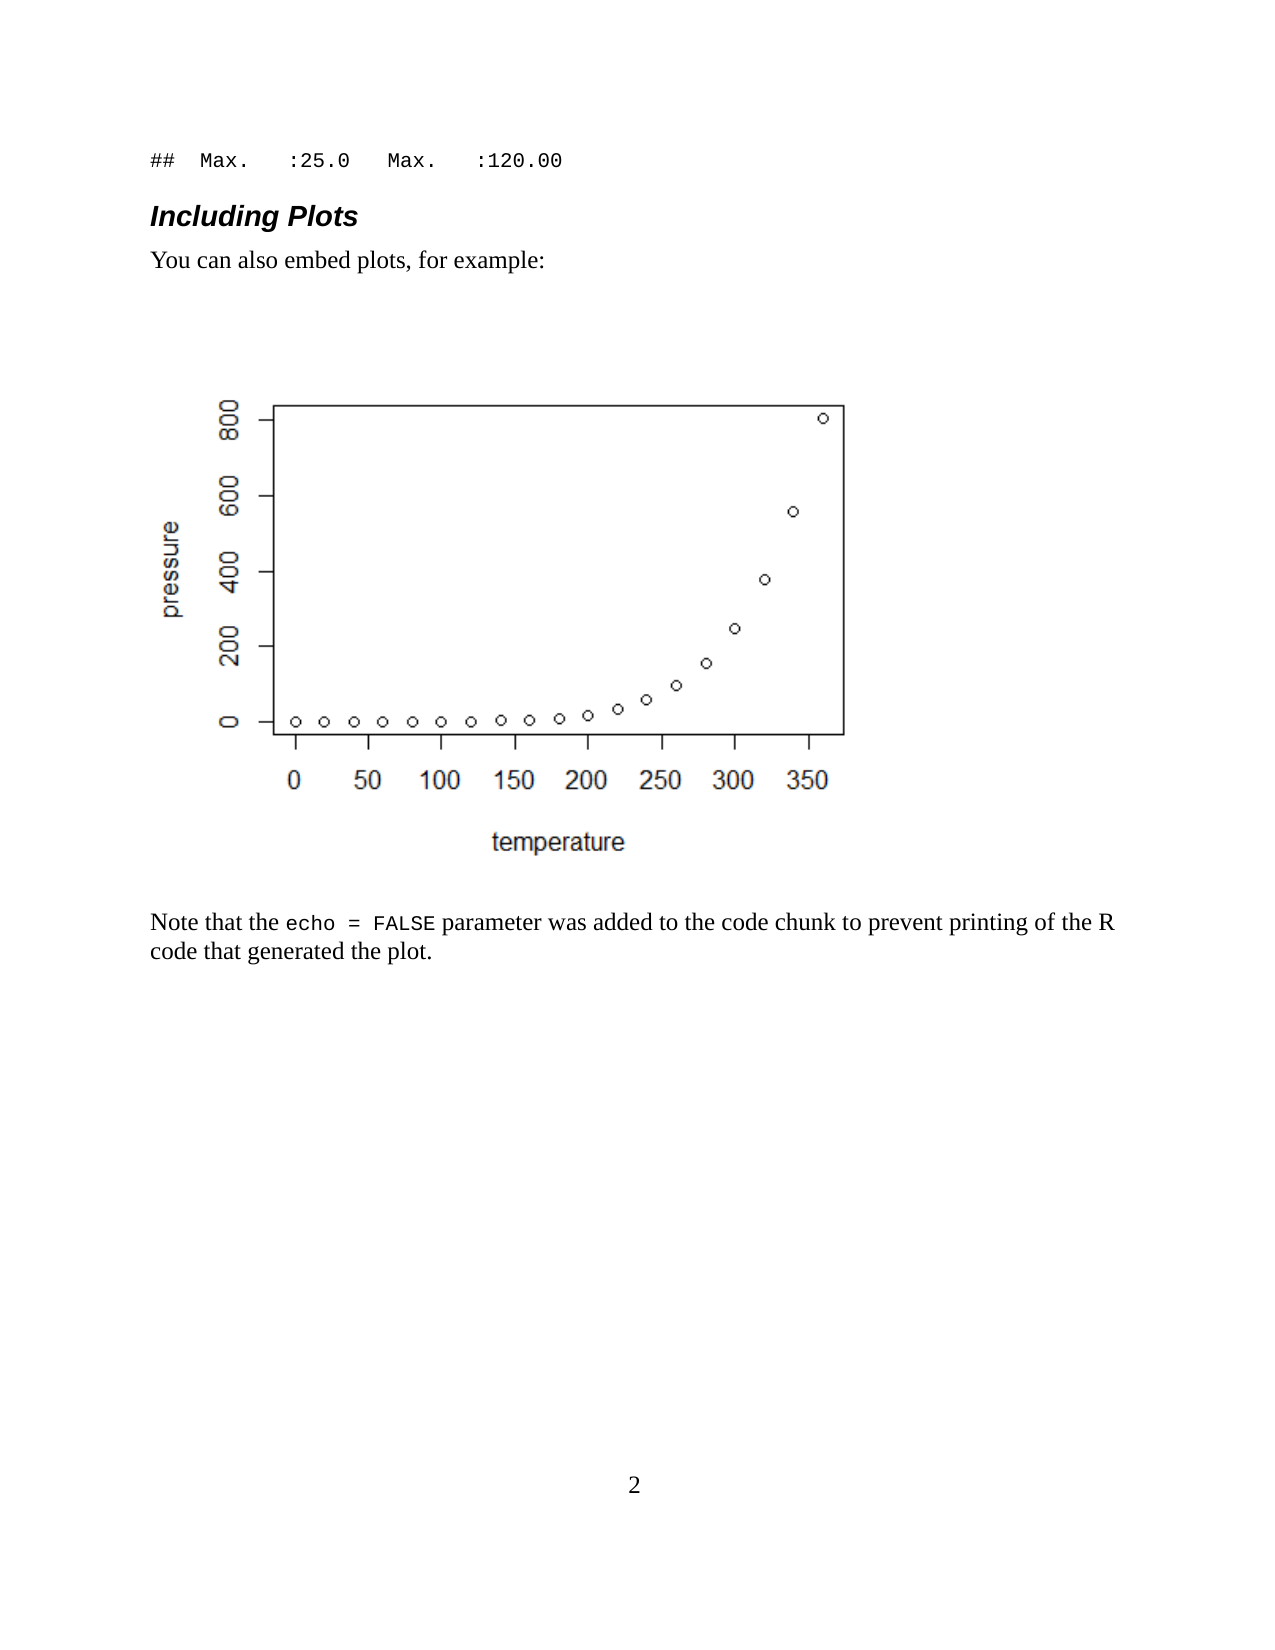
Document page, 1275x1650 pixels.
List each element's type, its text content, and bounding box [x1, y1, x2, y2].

text Note that the echo = FALSE parameter was added to the code chunk to prevent printing of the R code that generated the plot. [150, 907, 1125, 965]
text ## Max. :25.0 Max. :120.00 [150, 150, 1125, 174]
picture [150, 282, 908, 889]
subtitle Including Plots [150, 199, 1125, 232]
text You can also embed plots, for example: [150, 245, 1125, 273]
